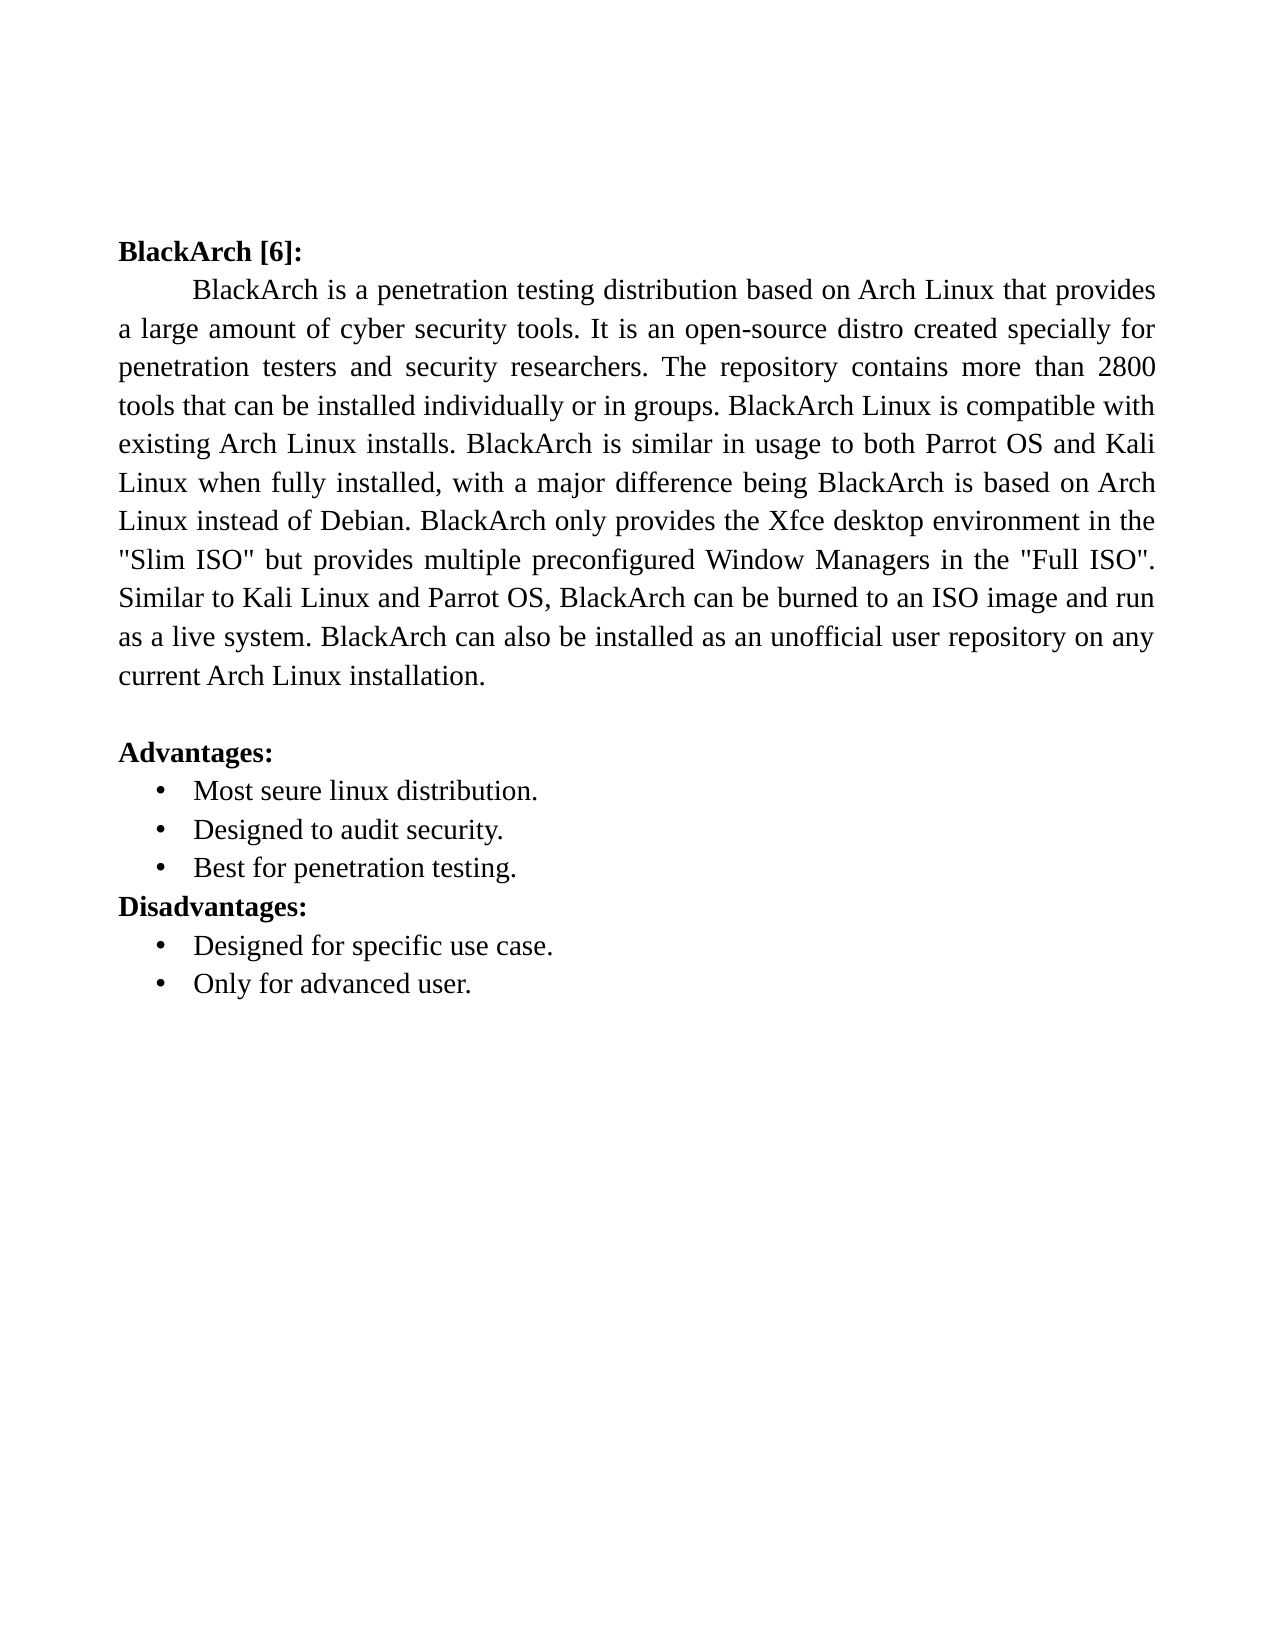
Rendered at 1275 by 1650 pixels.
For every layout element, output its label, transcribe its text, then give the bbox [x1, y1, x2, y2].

text BlackArch is a penetration testing distribution based on Arch Linux that provides a large amount of cyber security tools. It is an open-source distro created specially for penetration testers and security researchers. The repository contains more than 2800 tools that can be installed individually or in groups. BlackArch Linux is compatible with existing Arch Linux installs. BlackArch is similar in usage to both Parrot OS and Kali Linux when fully installed, with a major difference being BlackArch is based on Arch Linux instead of Debian. BlackArch only provides the Xfce desktop environment in the "Slim ISO" but provides multiple preconfigured Window Managers in the "Full ISO". Similar to Kali Linux and Parrot OS, BlackArch can be burned to an ISO image and run as a live system. BlackArch can also be installed as an unofficial user repository on any current Arch Linux installation. [118, 272, 1157, 691]
list Designed for specific use case. [156, 928, 1157, 961]
text Advantages: [118, 735, 1157, 768]
text Disadvantages: [118, 889, 1157, 923]
list Best for penetration testing. [156, 851, 1157, 884]
list Only for advanced user. [156, 966, 1157, 1000]
text BlackArch [6]: [118, 234, 1157, 267]
list Designed to audit security. [156, 812, 1157, 846]
list Most seure linux distribution. [156, 773, 1157, 807]
